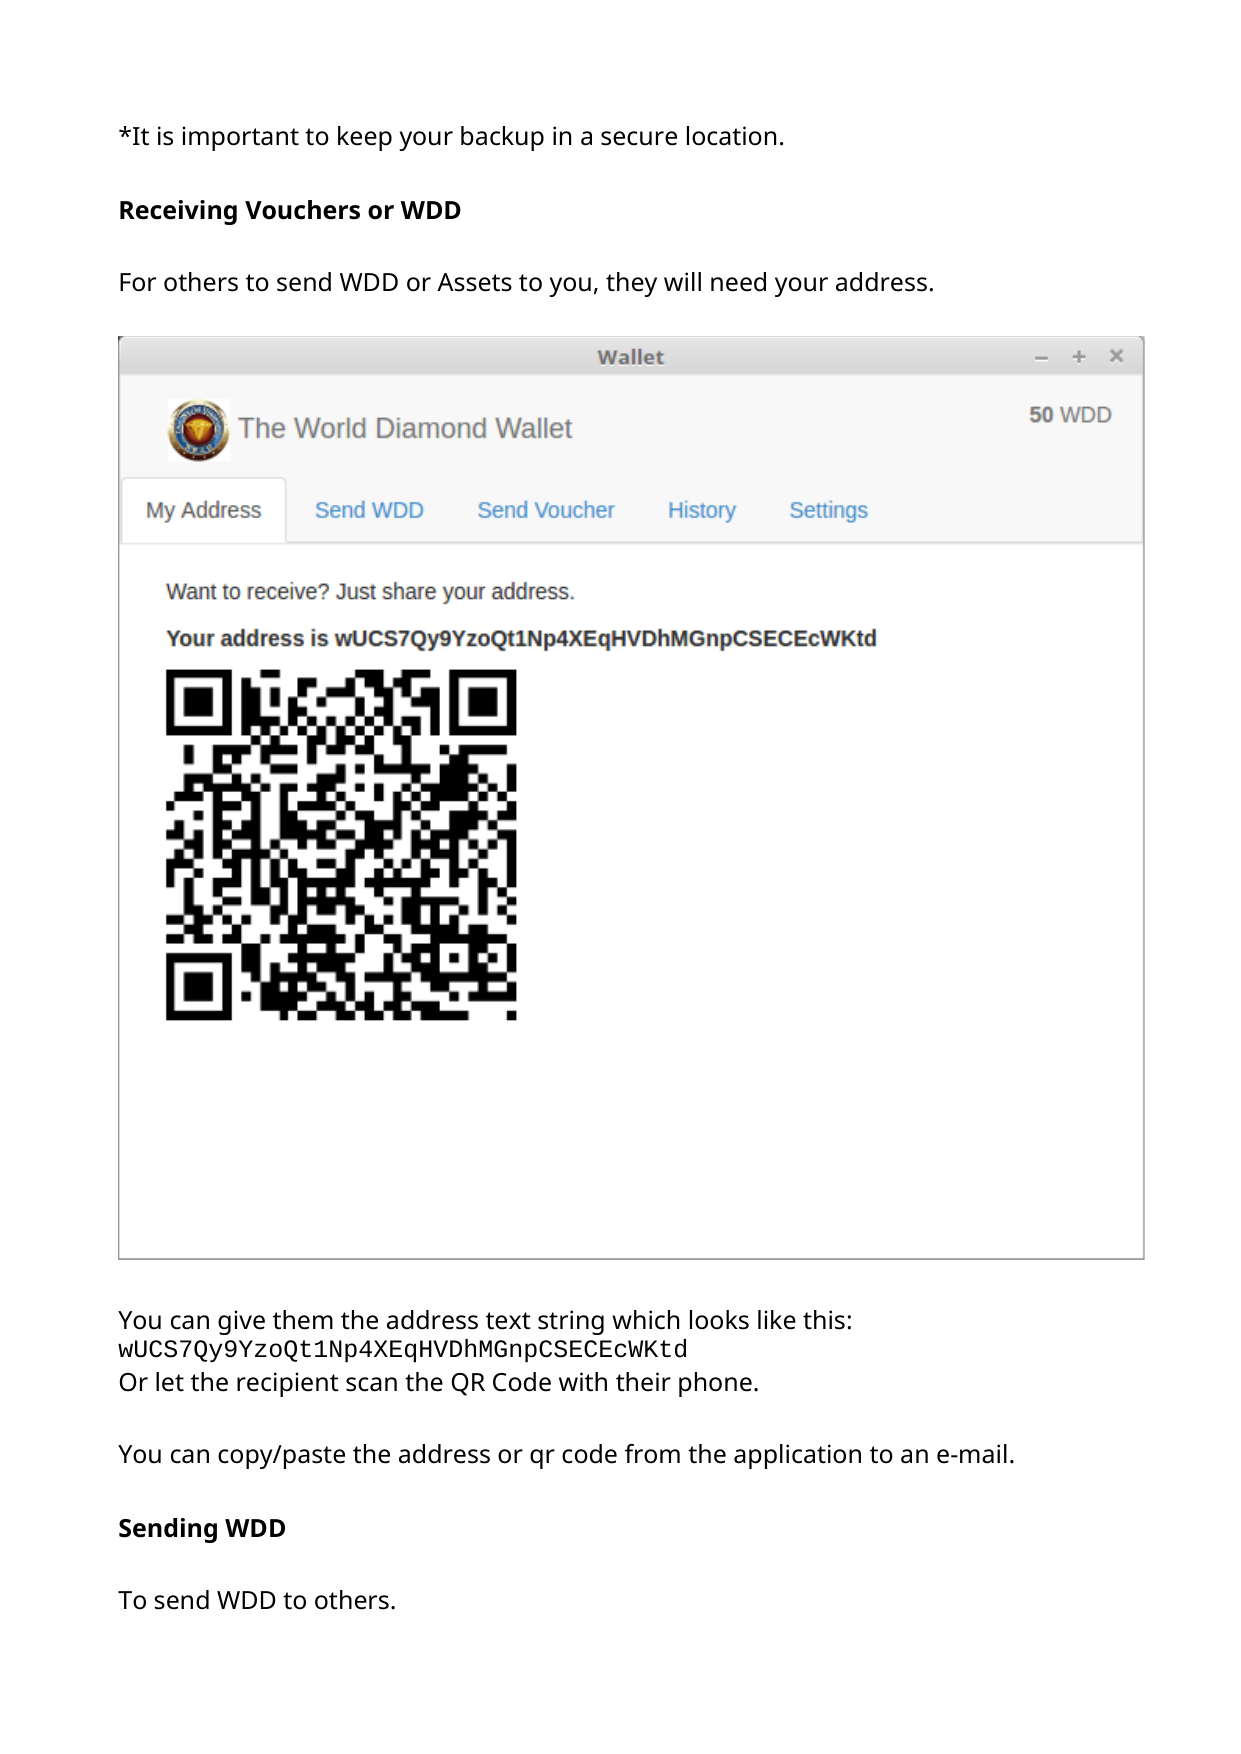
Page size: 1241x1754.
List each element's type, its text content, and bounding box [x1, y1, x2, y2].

text Sending WDD [118, 1511, 1122, 1545]
text To send WDD to others. [118, 1582, 1122, 1617]
text *It is important to keep your backup in a secure location. [118, 118, 1122, 152]
text You can give them the address text string which looks like this: wUCS7Qy9YzoQt1Np4XEqHVDhMGnpCSECEcWKtd Or let the recipient scan the QR Code with their phone. [118, 1302, 1122, 1399]
text Receiving Vouchers or WDD [118, 193, 1122, 227]
text You can copy/paste the address or qr code from the application to an e-mail. [118, 1436, 1122, 1470]
text For others to send WDD or Assets to you, they will need your address. [118, 264, 1122, 298]
